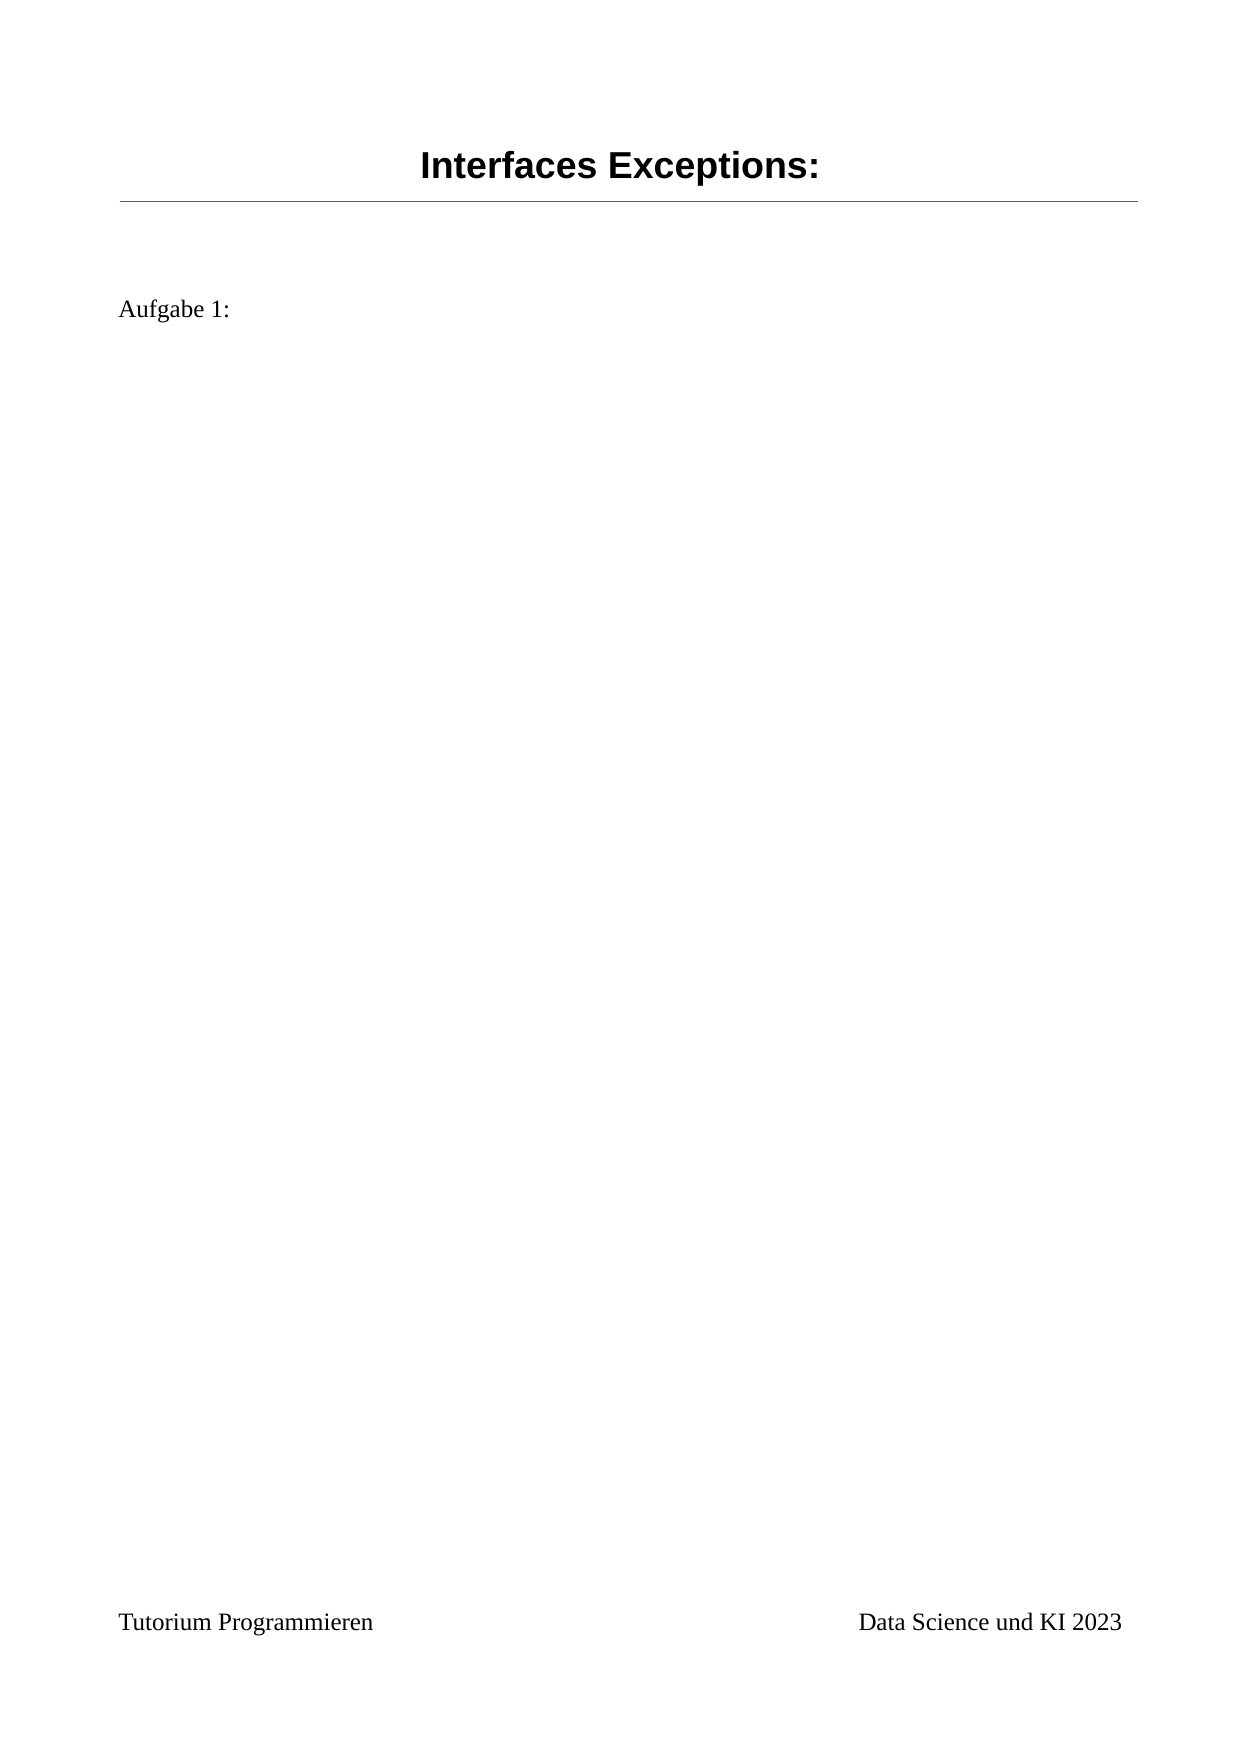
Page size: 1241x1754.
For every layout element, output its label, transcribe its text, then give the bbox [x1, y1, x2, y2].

text Aufgabe 1: [118, 294, 1122, 323]
subtitle Interfaces Exceptions: [118, 143, 1122, 186]
